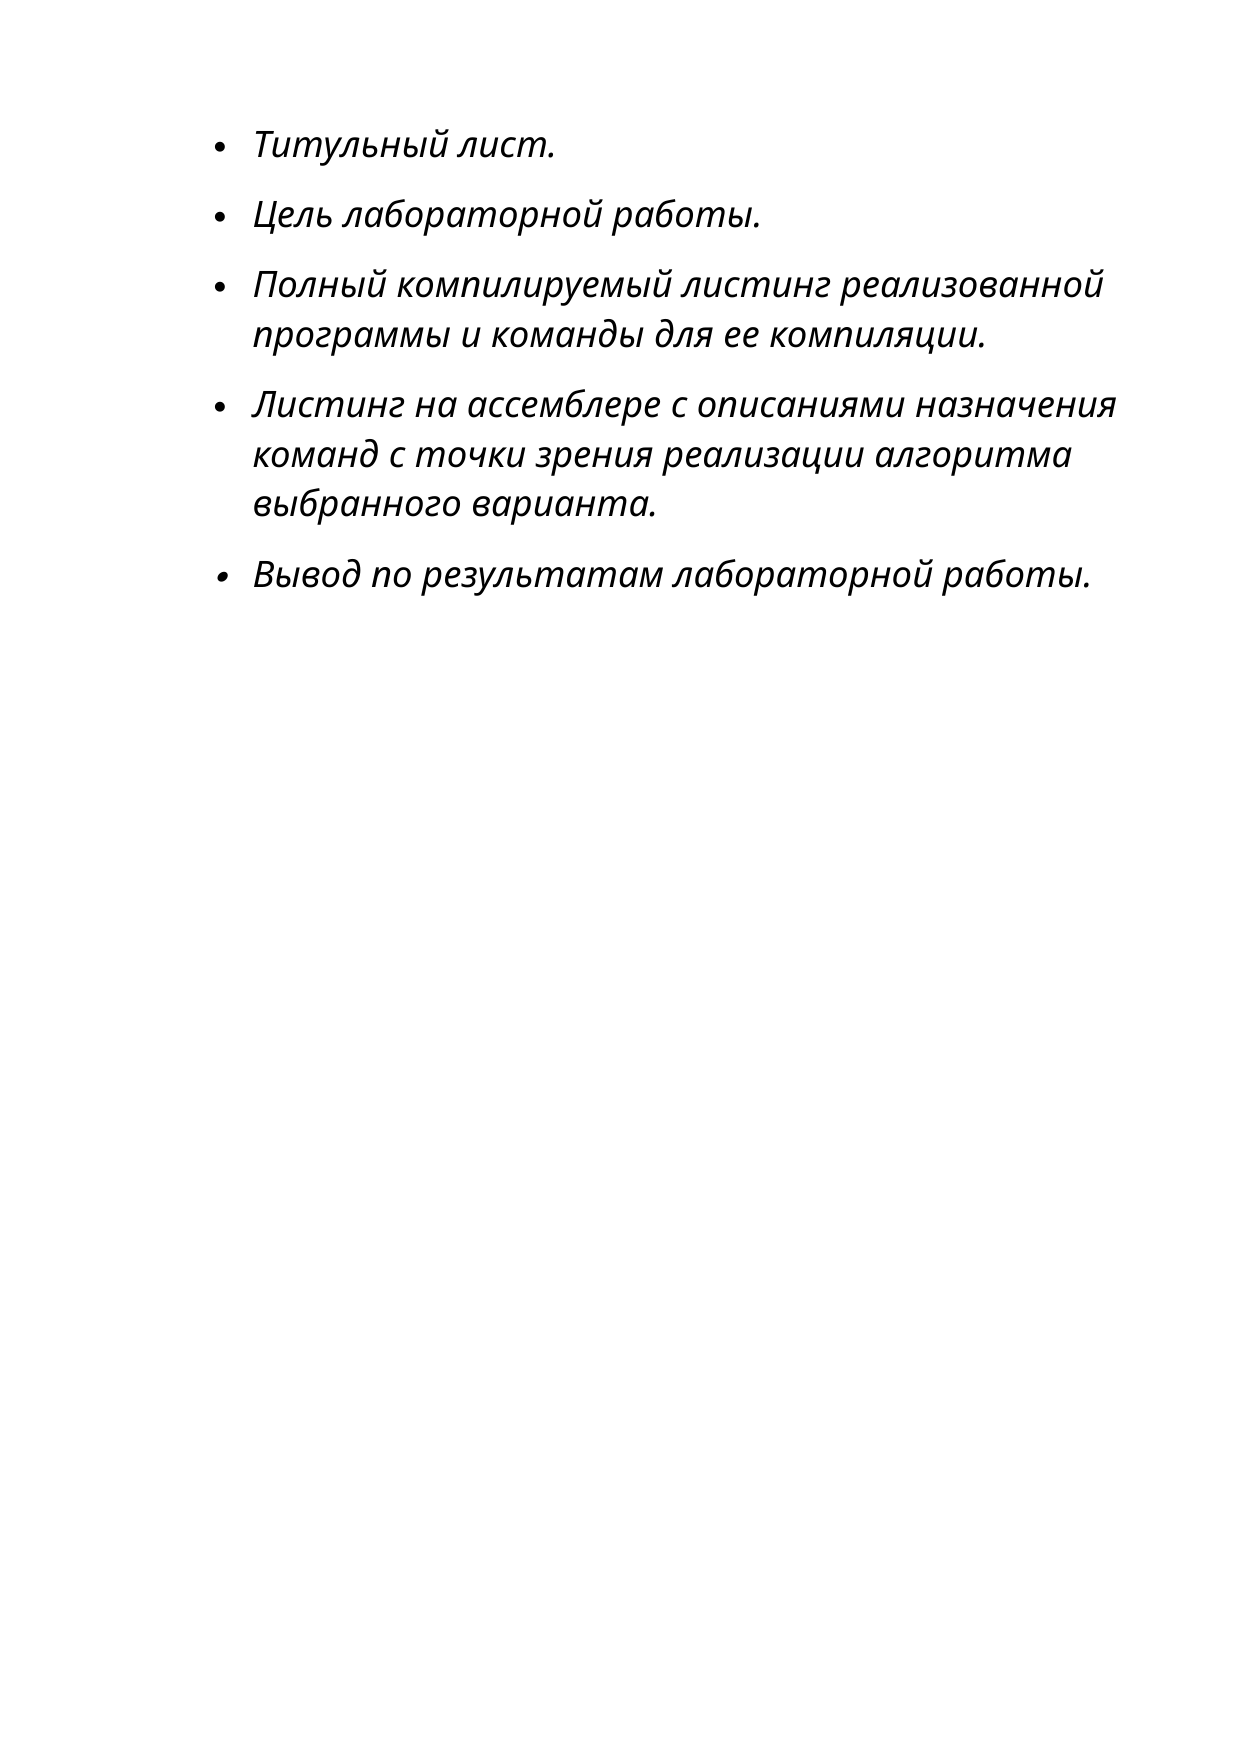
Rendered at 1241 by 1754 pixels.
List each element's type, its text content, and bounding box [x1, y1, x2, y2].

list Вывод по результатам лабораторной работы. [215, 548, 1152, 598]
list Титульный лист. [215, 118, 1152, 168]
list Полный компилируемый листинг реализованной программы и команды для ее компиляции. [215, 258, 1152, 358]
list Цель лабораторной работы. [215, 188, 1152, 238]
list Листинг на ассемблере с описаниями назначения команд с точки зрения реализации алгоритма выбранного варианта. [215, 378, 1152, 527]
